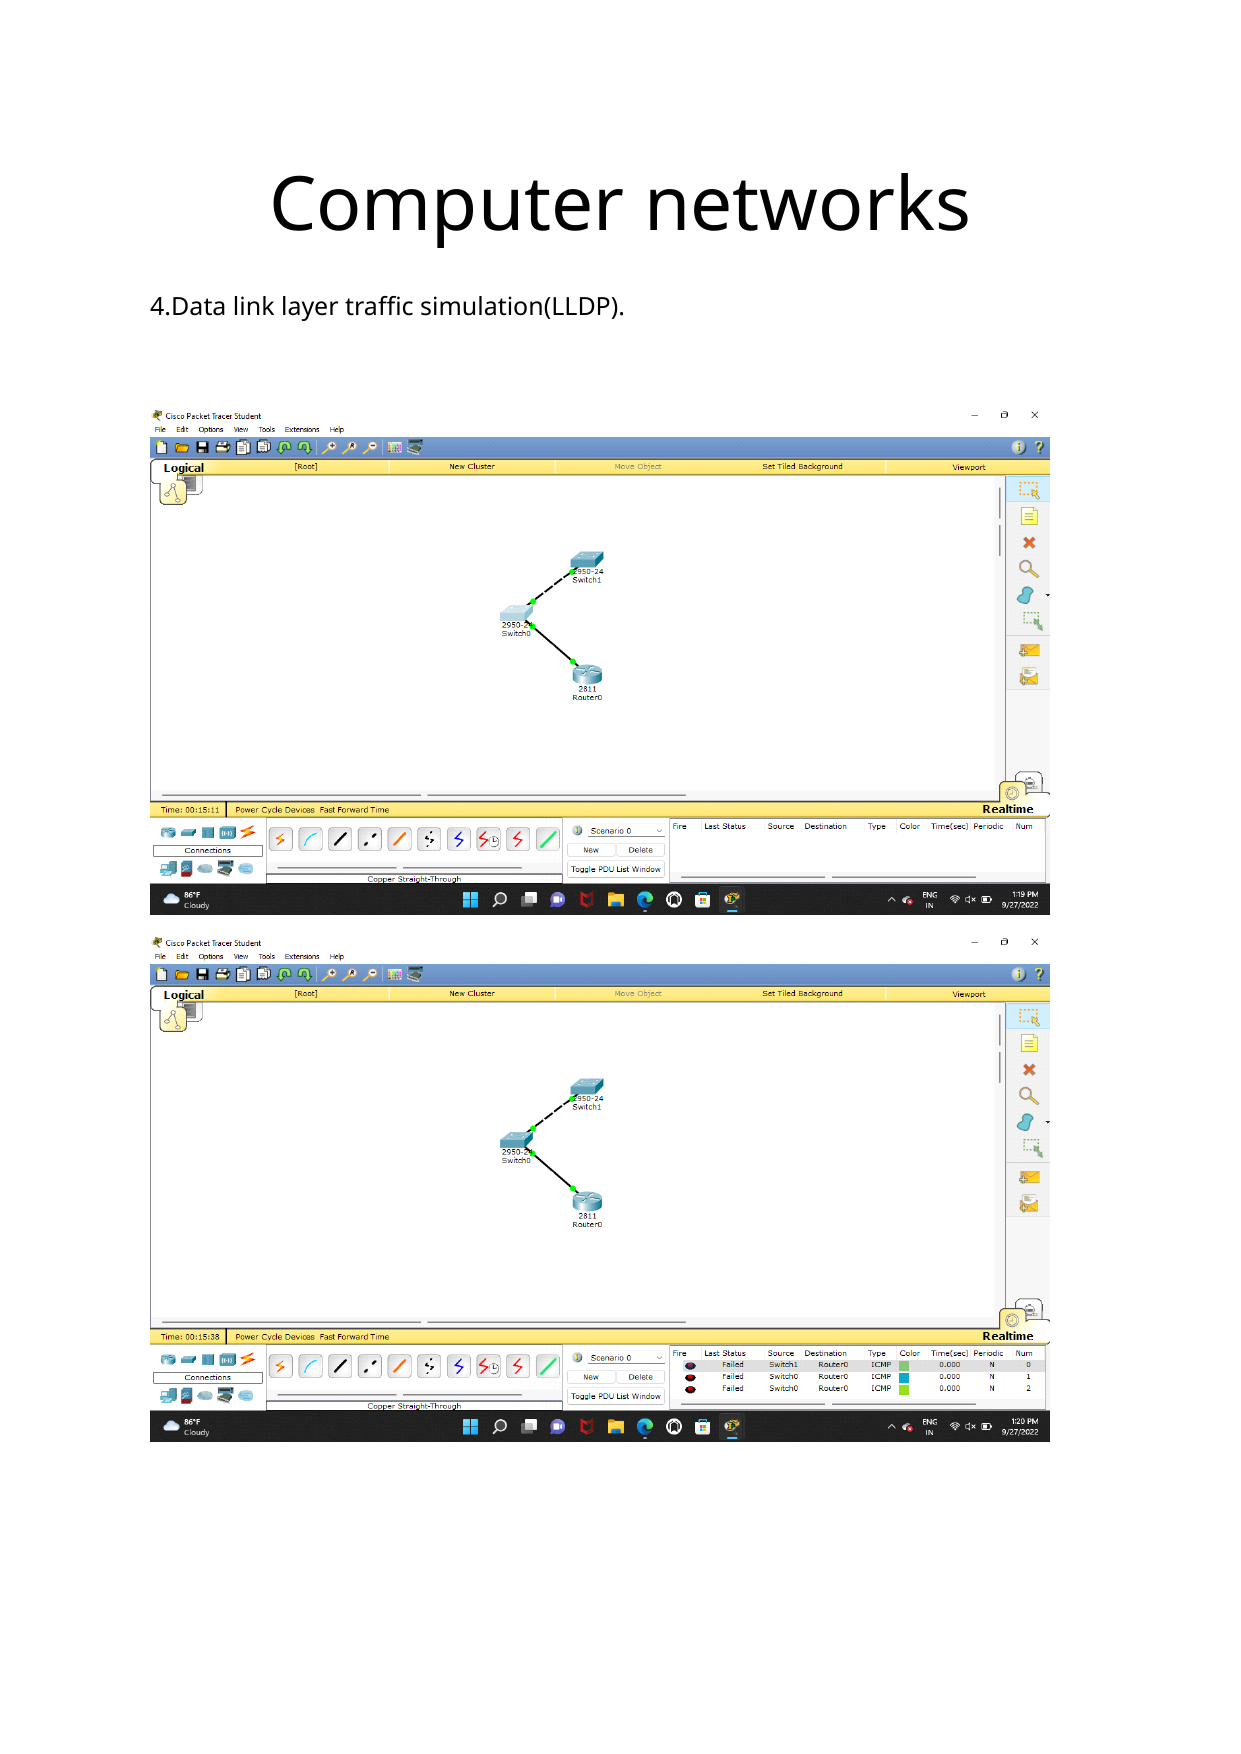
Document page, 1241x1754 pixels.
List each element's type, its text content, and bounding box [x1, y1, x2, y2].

text 4.Data link layer traffic simulation(LLDP). [150, 288, 1090, 322]
text Computer networks [150, 150, 1090, 252]
